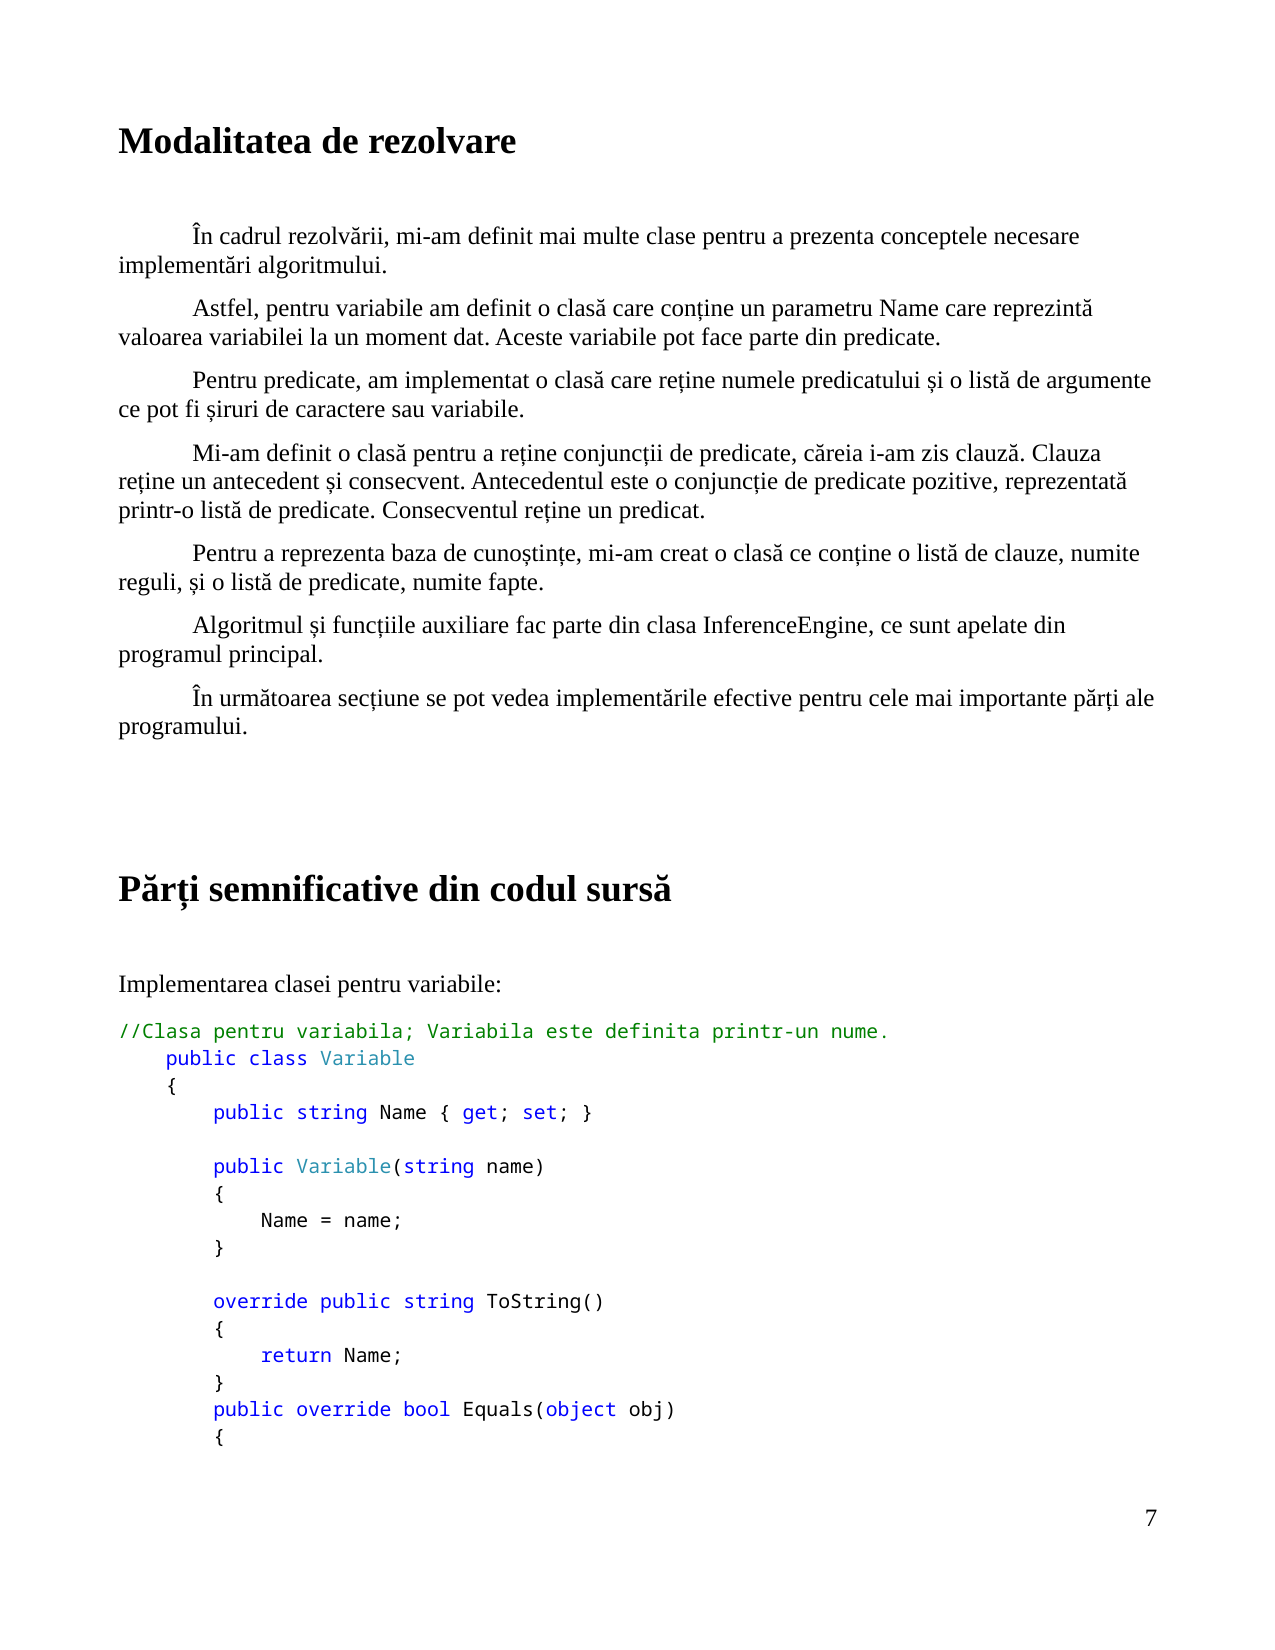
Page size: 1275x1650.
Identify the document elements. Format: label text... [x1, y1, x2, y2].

text În cadrul rezolvării, mi-am definit mai multe clase pentru a prezenta conceptele necesare implementări algoritmului. [118, 221, 1157, 279]
text Implementarea clasei pentru variabile: [118, 969, 1157, 998]
text } [118, 1233, 1157, 1260]
text Mi-am definit o clasă pentru a reține conjuncții de predicate, căreia i-am zis clauză. Clauza reține un antecedent și consecvent. Antecedentul este o conjuncție de predicate pozitive, reprezentată printr-o listă de predicate. Consecventul reține un predicat. [118, 438, 1157, 524]
subtitle Modalitatea de rezolvare [118, 118, 1157, 161]
text Astfel, pentru variabile am definit o clasă care conține un parametru Name care reprezintă valoarea variabilei la un moment dat. Aceste variabile pot face parte din predicate. [118, 293, 1157, 351]
subtitle Părți semnificative din codul sursă [118, 866, 1157, 909]
text override public string ToString() [118, 1287, 1157, 1314]
text } [118, 1368, 1157, 1395]
text Pentru a reprezenta baza de cunoștințe, mi-am creat o clasă ce conține o listă de clauze, numite reguli, și o listă de predicate, numite fapte. [118, 538, 1157, 596]
text { [118, 1071, 1157, 1098]
text public Variable(string name) [118, 1152, 1157, 1179]
text public string Name { get; set; } [118, 1098, 1157, 1125]
text { [118, 1314, 1157, 1341]
text public class Variable [118, 1044, 1157, 1071]
text Algoritmul și funcțiile auxiliare fac parte din clasa InferenceEngine, ce sunt apelate din programul principal. [118, 611, 1157, 668]
text Name = name; [118, 1206, 1157, 1233]
text //Clasa pentru variabila; Variabila este definita printr-un nume. [118, 1017, 1157, 1044]
text { [118, 1422, 1157, 1449]
text Pentru predicate, am implementat o clasă care reține numele predicatului și o listă de argumente ce pot fi șiruri de caractere sau variabile. [118, 366, 1157, 423]
text public override bool Equals(object obj) [118, 1395, 1157, 1422]
text return Name; [118, 1341, 1157, 1368]
text { [118, 1179, 1157, 1206]
text În următoarea secțiune se pot vedea implementările efective pentru cele mai importante părți ale programului. [118, 683, 1157, 740]
